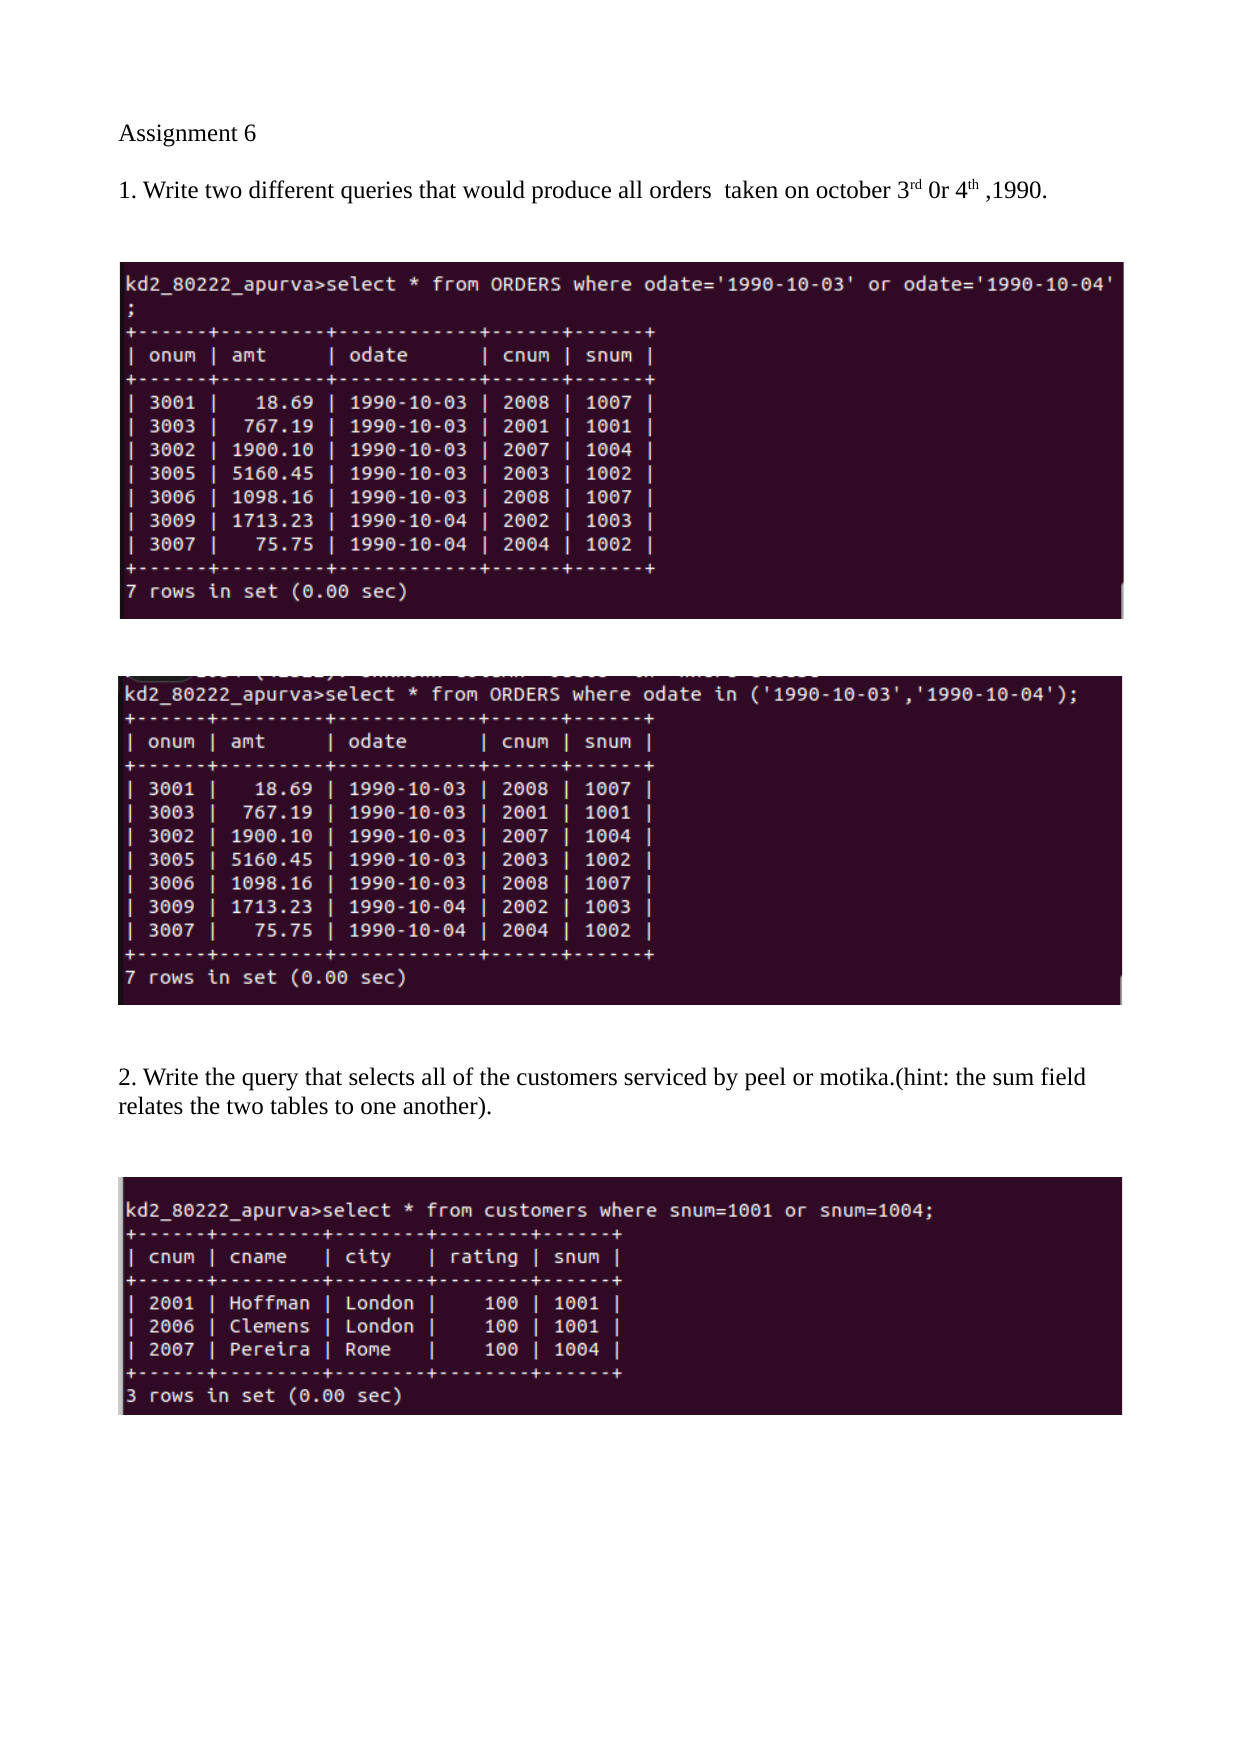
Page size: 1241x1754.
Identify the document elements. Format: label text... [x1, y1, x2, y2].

text 1. Write two different queries that would produce all orders taken on october 3rd 0r 4th ,1990. [118, 176, 1122, 204]
picture [118, 676, 1123, 1005]
picture [119, 262, 1124, 619]
picture [118, 1177, 1123, 1415]
text Assignment 6 [118, 118, 1122, 147]
text 2. Write the query that selects all of the customers serviced by peel or motika.(hint: the sum field relates the two tables to one another). [118, 1062, 1122, 1120]
